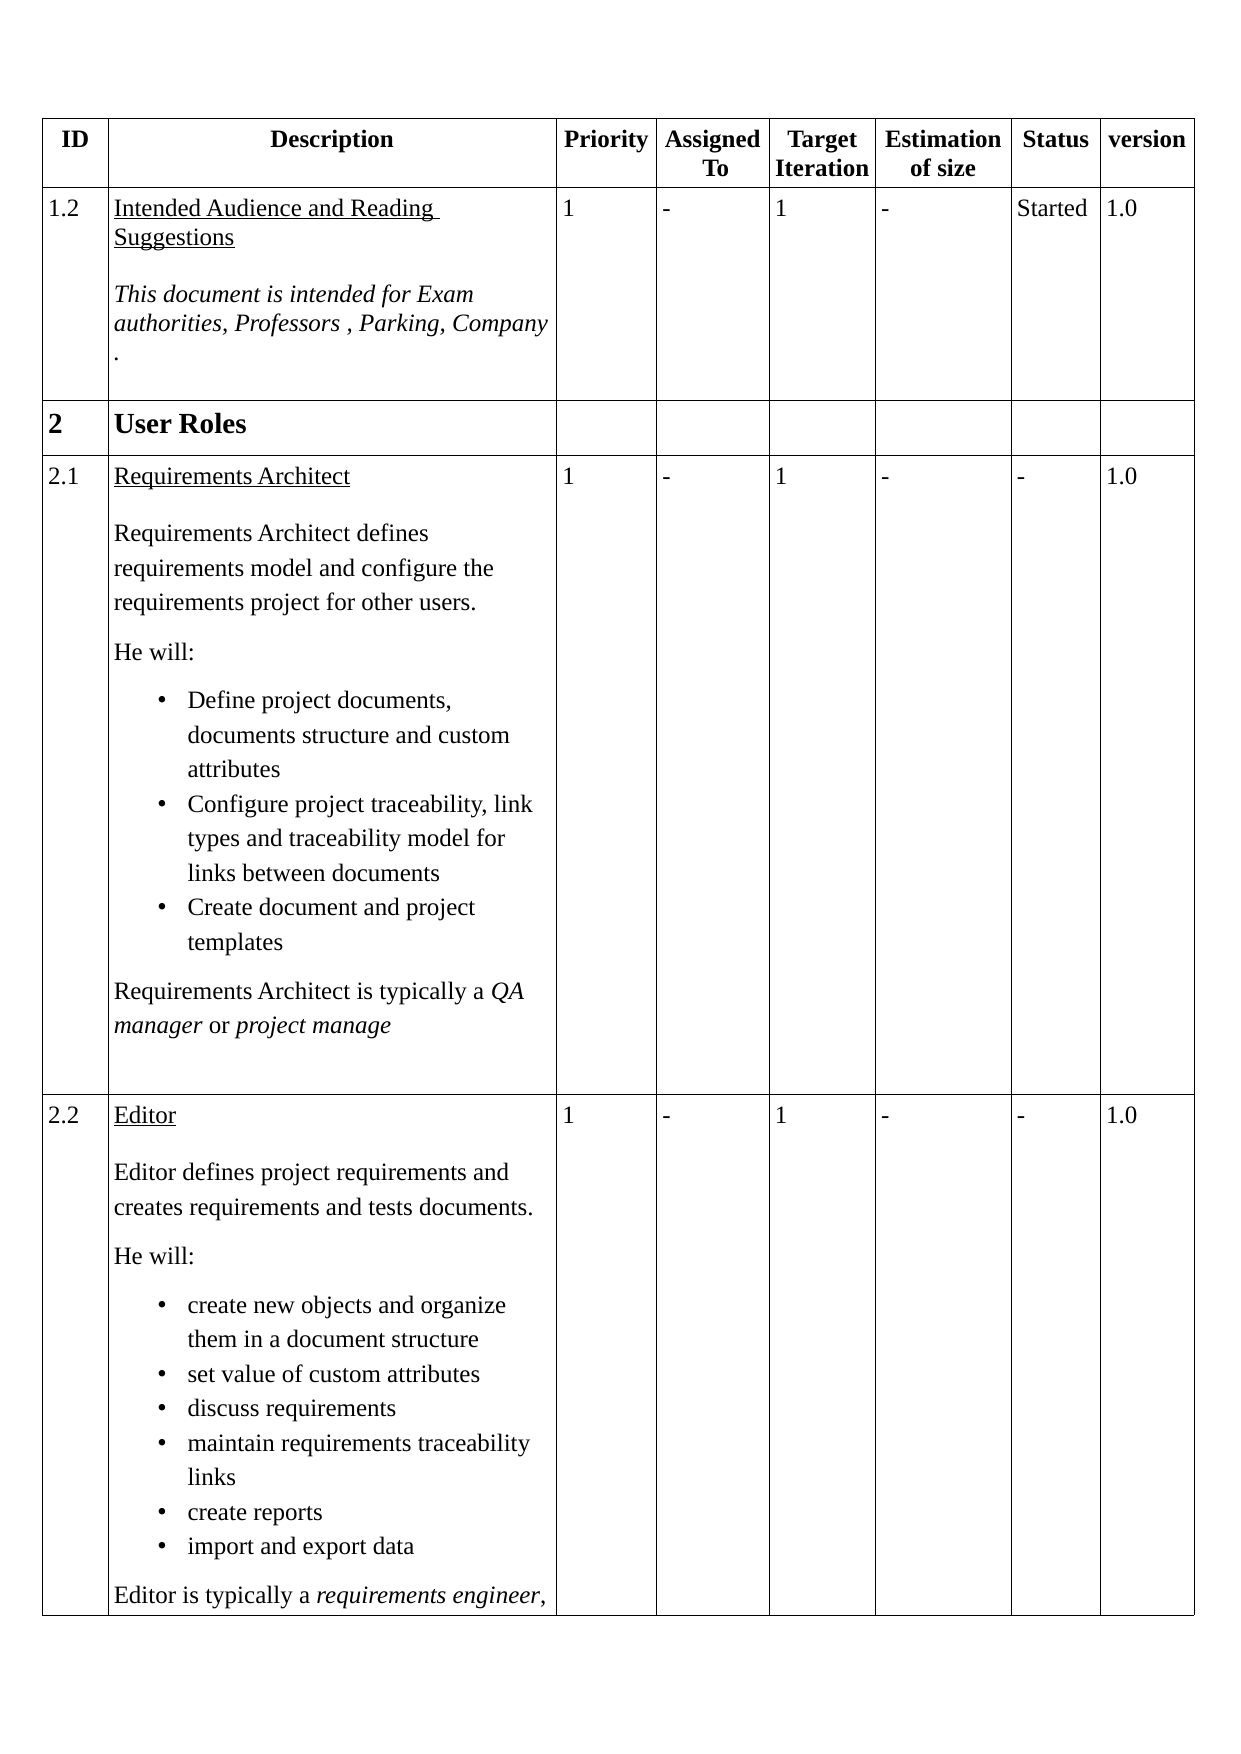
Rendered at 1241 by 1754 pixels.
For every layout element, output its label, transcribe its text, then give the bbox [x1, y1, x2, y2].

table_cell - [657, 456, 769, 1094]
table_header Target Iteration [770, 119, 875, 187]
table_header Status [1012, 119, 1100, 187]
table_cell [1012, 401, 1100, 455]
table_cell 2.1 [43, 456, 108, 1094]
table_cell [657, 401, 769, 455]
table_cell - [876, 1095, 1011, 1615]
table_cell [1101, 401, 1194, 455]
table_header Priority [557, 119, 656, 187]
table_cell - [876, 456, 1011, 1094]
table_cell 1.0 [1101, 456, 1194, 1094]
table_cell - [1012, 456, 1100, 1094]
table_cell [876, 401, 1011, 455]
table_cell [557, 401, 656, 455]
table_cell 1 [557, 456, 656, 1094]
table_cell [770, 401, 875, 455]
table_header ID [43, 119, 108, 187]
table_header Estimation of size [876, 119, 1011, 187]
table_cell 2.2 [43, 1095, 108, 1615]
table_cell - [657, 1095, 769, 1615]
table_header Assigned To [657, 119, 769, 187]
table_cell Started [1012, 188, 1100, 400]
table_cell Requirements Architect Requirements Architect defines requirements model and configure the requirements project for other users. He will: Define project documents, documents structure and custom attributes Configure project traceability, link types and traceability model for links between documents Create document and project templates Requirements Architect is typically a QA manager or project manage [109, 456, 556, 1094]
table_cell User Roles [109, 401, 556, 455]
table_cell Intended Audience and Reading Suggestions This document is intended for Exam authorities, Professors , Parking, Company . [109, 188, 556, 400]
table_header version [1101, 119, 1194, 187]
table_cell 1 [770, 188, 875, 400]
table_header Description [109, 119, 556, 187]
table_cell 1 [770, 456, 875, 1094]
table_cell 1 [557, 188, 656, 400]
table_cell 1.0 [1101, 188, 1194, 400]
table_cell 1 [770, 1095, 875, 1615]
table_cell 1.2 [43, 188, 108, 400]
table_cell 2 [43, 401, 108, 455]
table_cell - [876, 188, 1011, 400]
table_cell 1 [557, 1095, 656, 1615]
table_cell Editor Editor defines project requirements and creates requirements and tests documents. He will: create new objects and organize them in a document structure set value of custom attributes discuss requirements maintain requirements traceability links create reports import and export data Editor is typically a requirements engineer, [109, 1095, 556, 1615]
table_cell - [657, 188, 769, 400]
table_cell 1.0 [1101, 1095, 1194, 1615]
table_cell - [1012, 1095, 1100, 1615]
